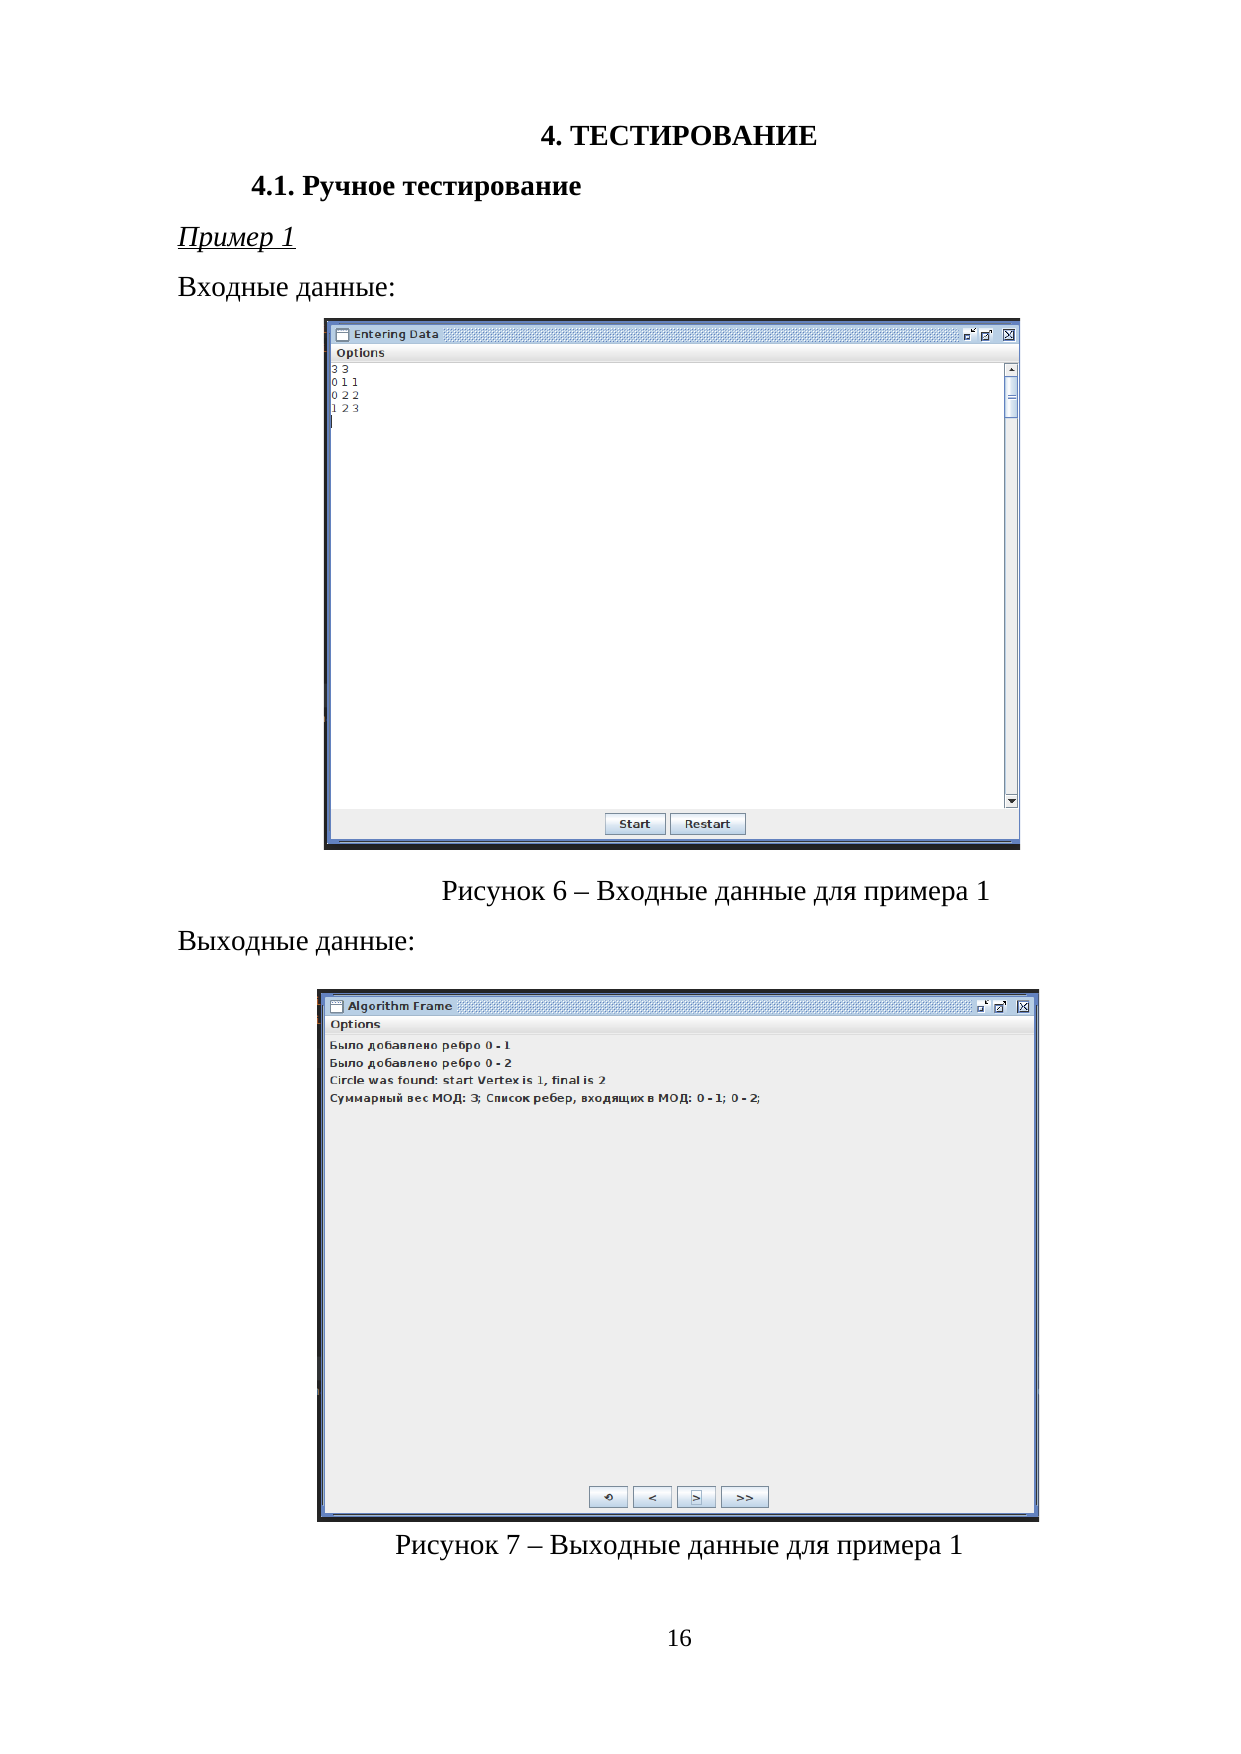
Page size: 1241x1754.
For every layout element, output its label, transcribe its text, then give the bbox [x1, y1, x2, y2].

text 4.1. Ручное тестирование [177, 168, 1181, 202]
text Рисунок 7 – Выходные данные для примера 1 [177, 1527, 1181, 1560]
picture [412, 318, 1000, 850]
text 4. ТЕСТИРОВАНИЕ [177, 118, 1181, 152]
text Выходные данные: [177, 923, 1181, 957]
text Рисунок 6 – Входные данные для примера 1 [177, 873, 1181, 906]
picture [410, 989, 1024, 1522]
text Пример 1 [177, 219, 1181, 252]
text Входные данные: [177, 269, 1181, 303]
